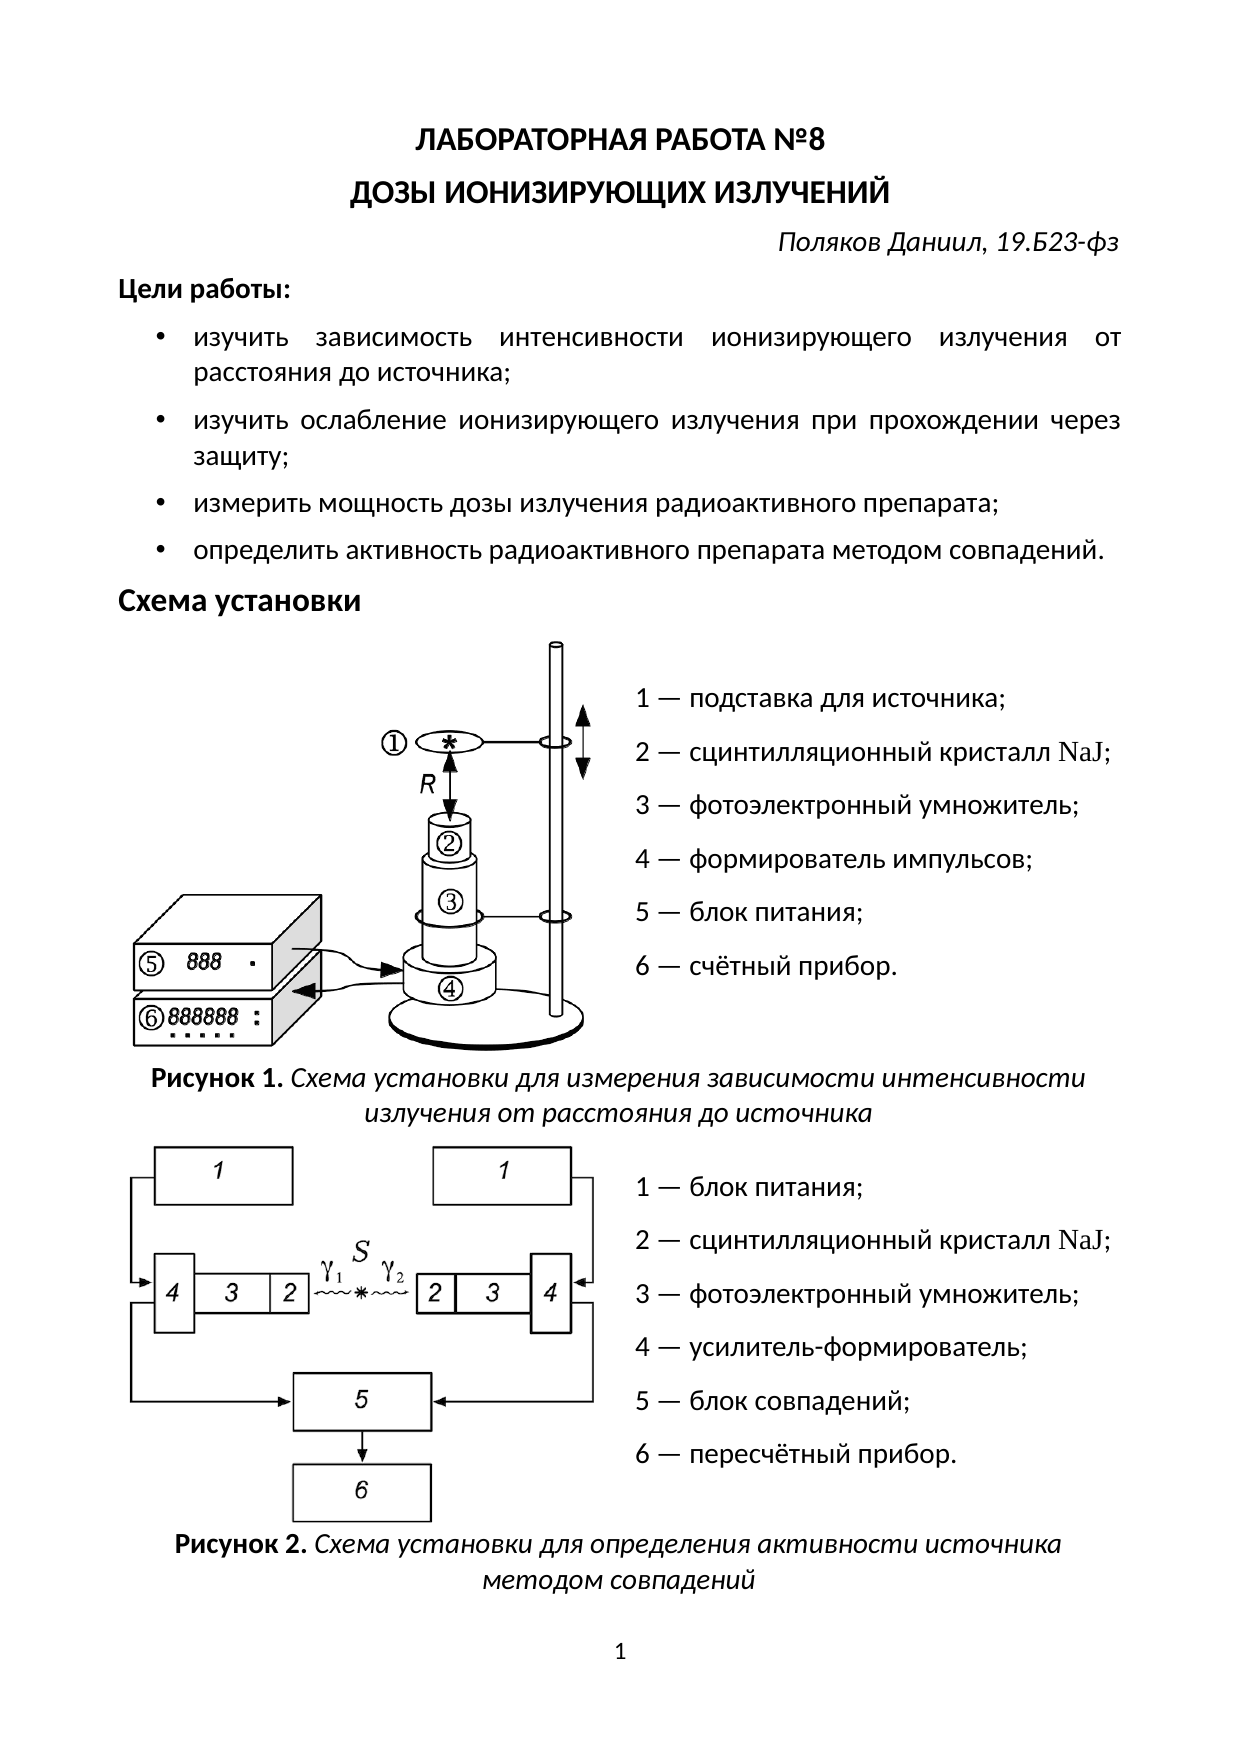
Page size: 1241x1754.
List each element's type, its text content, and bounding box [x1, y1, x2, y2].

picture [125, 631, 598, 1059]
picture [125, 1141, 598, 1526]
table_cell [605, 1142, 635, 1525]
table_header [605, 631, 635, 1059]
text Цели работы: [118, 271, 1122, 306]
title Лабораторная работа №8 [118, 118, 1122, 159]
table_cell [598, 1142, 605, 1525]
list измерить мощность дозы излучения радиоактивного препарата; [156, 484, 1122, 519]
table_header [118, 631, 125, 1059]
list изучить зависимость интенсивности ионизирующего излучения от расстояния до источника; [156, 318, 1122, 389]
table_cell [118, 1142, 125, 1525]
table_cell Рисунок 1. Схема установки для измерения зависимости интенсивности излучения от расстояния до источника [118, 1059, 1122, 1142]
table_cell 1 — блок питания; 2 — сцинтилляционный кристалл NaJ; 3 — фотоэлектронный умножитель; 4 — усилитель-формирователь; 5 — блок совпадений; 6 — пересчётный прибор. [635, 1142, 1122, 1525]
list изучить ослабление ионизирующего излучения при прохождении через защиту; [156, 401, 1122, 472]
title Дозы ионизирующих излучений [118, 171, 1122, 211]
table_header [598, 631, 605, 1059]
subtitle Схема установки [118, 579, 1122, 619]
table_cell Рисунок 2. Схема установки для определения активности источника методом совпадений [118, 1525, 1122, 1596]
table_header 1 — подставка для источника; 2 — сцинтилляционный кристалл NaJ; 3 — фотоэлектронный умножитель; 4 — формирователь импульсов; 5 — блок питания; 6 — счётный прибор. [635, 631, 1122, 1059]
text Поляков Даниил, 19.Б23-фз [118, 223, 1122, 259]
list определить активность радиоактивного препарата методом совпадений. [156, 531, 1122, 567]
